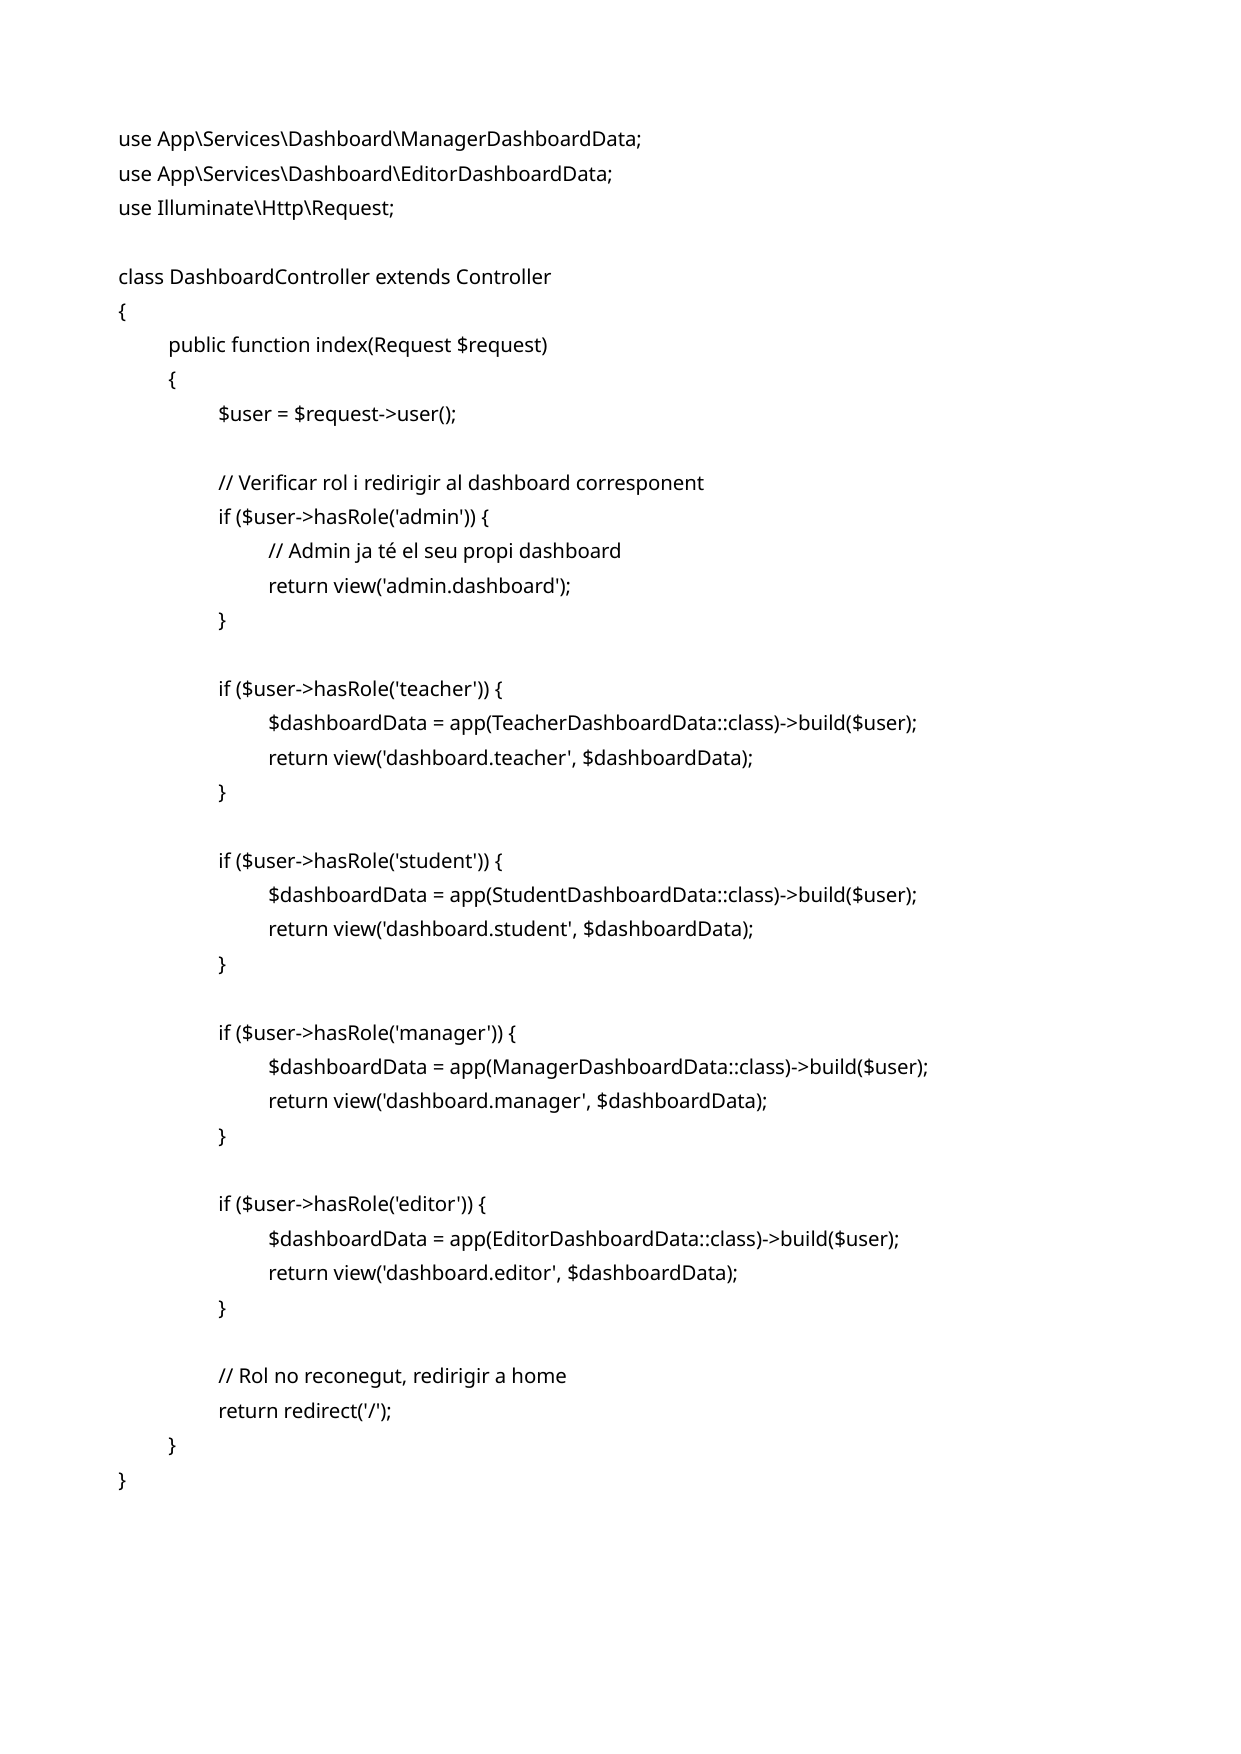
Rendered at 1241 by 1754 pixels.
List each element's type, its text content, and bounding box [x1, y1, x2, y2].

text $dashboardData = app(StudentDashboardData::class)->build($user); [118, 874, 1122, 909]
text if ($user->hasRole('manager')) { [118, 1012, 1122, 1046]
text { [118, 359, 1122, 393]
text $dashboardData = app(ManagerDashboardData::class)->build($user); [118, 1046, 1122, 1081]
text public function index(Request $request) [118, 324, 1122, 359]
text } [118, 1424, 1122, 1459]
text if ($user->hasRole('student')) { [118, 840, 1122, 874]
text return redirect('/'); [118, 1390, 1122, 1424]
text } [118, 943, 1122, 977]
text return view('dashboard.teacher', $dashboardData); [118, 737, 1122, 771]
text } [118, 771, 1122, 806]
text use App\Services\Dashboard\EditorDashboardData; [118, 152, 1122, 187]
text if ($user->hasRole('editor')) { [118, 1184, 1122, 1218]
text } [118, 1287, 1122, 1321]
text } [118, 599, 1122, 634]
text $user = $request->user(); [118, 393, 1122, 427]
text return view('admin.dashboard'); [118, 565, 1122, 599]
text } [118, 1459, 1122, 1493]
text $dashboardData = app(TeacherDashboardData::class)->build($user); [118, 702, 1122, 737]
text if ($user->hasRole('teacher')) { [118, 668, 1122, 702]
text use App\Services\Dashboard\ManagerDashboardData; [118, 118, 1122, 152]
text class DashboardController extends Controller [118, 256, 1122, 290]
text // Verificar rol i redirigir al dashboard corresponent [118, 462, 1122, 496]
text return view('dashboard.manager', $dashboardData); [118, 1081, 1122, 1115]
text { [118, 290, 1122, 324]
text return view('dashboard.student', $dashboardData); [118, 909, 1122, 943]
text if ($user->hasRole('admin')) { [118, 496, 1122, 531]
text return view('dashboard.editor', $dashboardData); [118, 1252, 1122, 1287]
text use Illuminate\Http\Request; [118, 187, 1122, 221]
text // Admin ja té el seu propi dashboard [118, 531, 1122, 565]
text $dashboardData = app(EditorDashboardData::class)->build($user); [118, 1218, 1122, 1252]
text // Rol no reconegut, redirigir a home [118, 1356, 1122, 1390]
text } [118, 1115, 1122, 1149]
